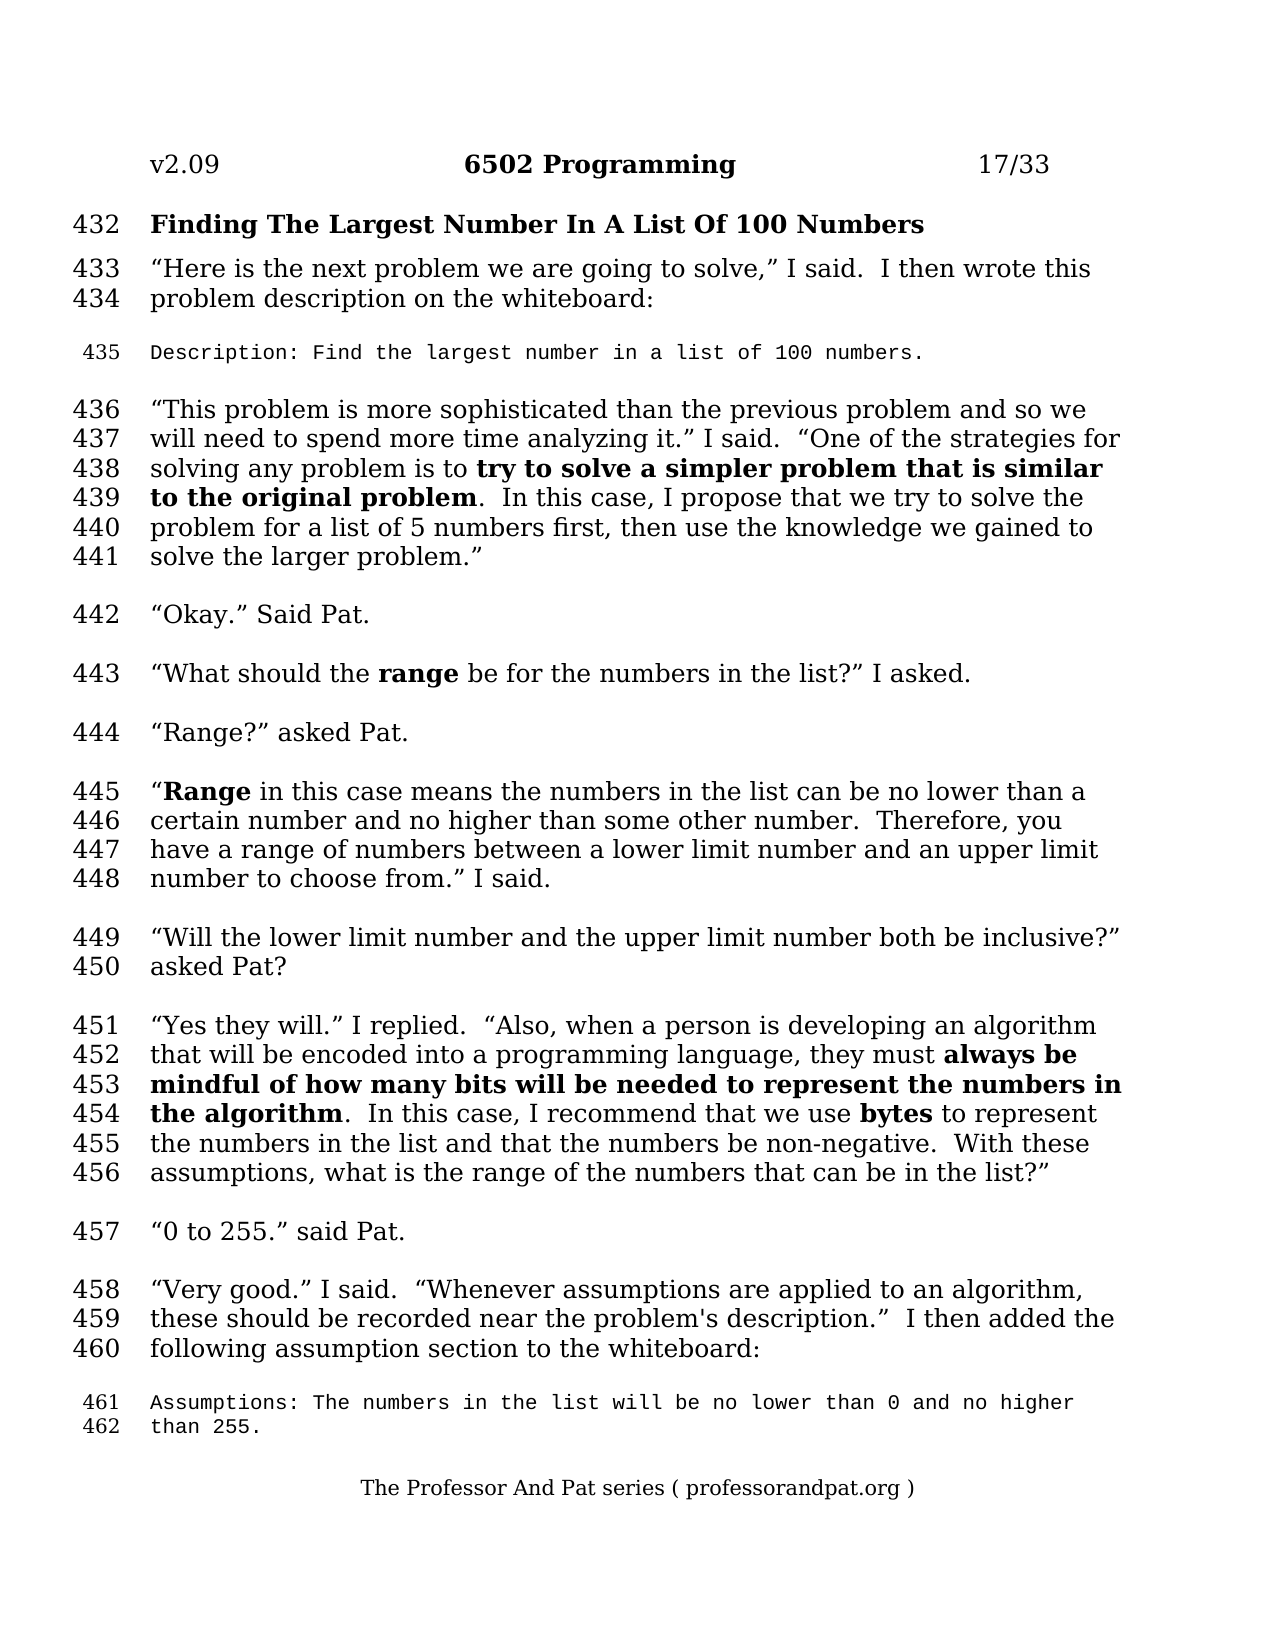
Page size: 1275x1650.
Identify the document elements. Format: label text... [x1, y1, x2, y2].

text “What should the range be for the numbers in the list?” I asked. [150, 659, 1125, 689]
text “Very good.” I said. “Whenever assumptions are applied to an algorithm, these should be recorded near the problem's description.” I then added the following assumption section to the whiteboard: [150, 1275, 1125, 1363]
text “0 to 255.” said Pat. [150, 1217, 1125, 1246]
text Assumptions: The numbers in the list will be no lower than 0 and no higher than 255. [150, 1392, 1125, 1439]
text “This problem is more sophisticated than the previous problem and so we will need to spend more time analyzing it.” I said. “One of the strategies for solving any problem is to try to solve a simpler problem that is similar to the original problem. In this case, I propose that we try to solve the problem for a list of 5 numbers first, then use the knowledge we gained to solve the larger problem.” [150, 395, 1125, 571]
text “Range?” asked Pat. [150, 718, 1125, 747]
text “Yes they will.” I replied. “Also, when a person is developing an algorithm that will be encoded into a programming language, they must always be mindful of how many bits will be needed to represent the numbers in the algorithm. In this case, I recommend that we use bytes to represent the numbers in the list and that the numbers be non-negative. With these assumptions, what is the range of the numbers that can be in the list?” [150, 1011, 1125, 1187]
text “Here is the next problem we are going to solve,” I said. I then wrote this problem description on the whiteboard: [150, 254, 1125, 313]
text “Range in this case means the numbers in the list can be no lower than a certain number and no higher than some other number. Therefore, you have a range of numbers between a lower limit number and an upper limit number to choose from.” I said. [150, 777, 1125, 894]
subtitle Finding The Largest Number In A List Of 100 Numbers [150, 210, 1125, 239]
text “Okay.” Said Pat. [150, 601, 1125, 630]
text “Will the lower limit number and the upper limit number both be inclusive?” asked Pat? [150, 923, 1125, 982]
text Description: Find the largest number in a list of 100 numbers. [150, 342, 1125, 366]
